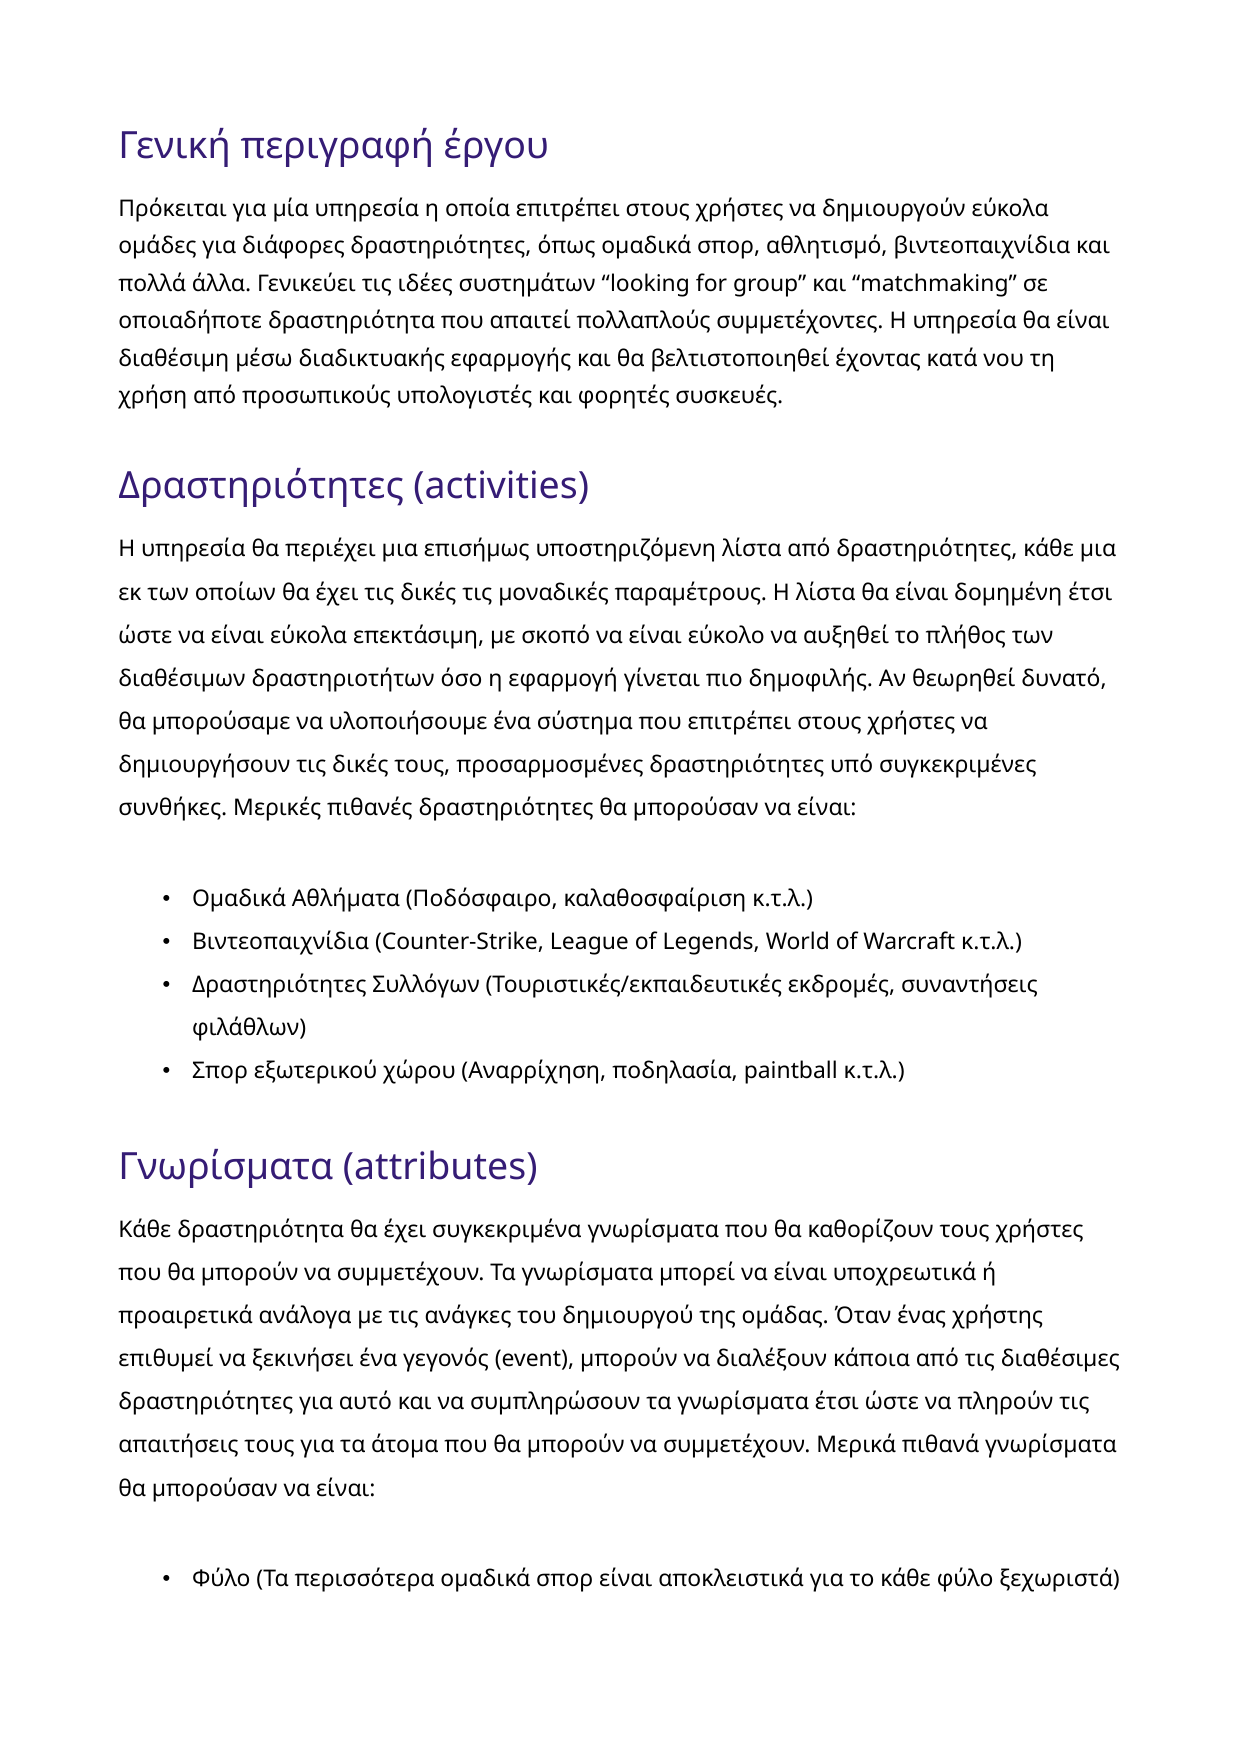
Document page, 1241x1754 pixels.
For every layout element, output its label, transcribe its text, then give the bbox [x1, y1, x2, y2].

list Σπορ εξωτερικού χώρου (Αναρρίχηση, ποδηλασία, paintball κ.τ.λ.) [162, 1054, 1122, 1086]
text Κάθε δραστηριότητα θα έχει συγκεκριμένα γνωρίσματα που θα καθορίζουν τους χρήστες που θα μπορούν να συμμετέχουν. Τα γνωρίσματα μπορεί να είναι υποχρεωτικά ή προαιρετικά ανάλογα με τις ανάγκες του δημιουργού της ομάδας. Όταν ένας χρήστης επιθυμεί να ξεκινήσει ένα γεγονός (event), μπορούν να διαλέξουν κάποια από τις διαθέσιμες δραστηριότητες για αυτό και να συμπληρώσουν τα γνωρίσματα έτσι ώστε να πληρούν τις απαιτήσεις τους για τα άτομα που θα μπορούν να συμμετέχουν. Μερικά πιθανά γνωρίσματα θα μπορούσαν να είναι: [118, 1213, 1122, 1503]
list Ομαδικά Αθλήματα (Ποδόσφαιρο, καλαθοσφαίριση κ.τ.λ.) [162, 882, 1122, 913]
list Φύλο (Τα περισσότερα ομαδικά σπορ είναι αποκλειστικά για το κάθε φύλο ξεχωριστά) [162, 1562, 1122, 1593]
subtitle Δραστηριότητες (activities) [118, 458, 1122, 509]
list Δραστηριότητες Συλλόγων (Τουριστικές/εκπαιδευτικές εκδρομές, συναντήσεις φιλάθλων) [162, 968, 1122, 1042]
list Βιντεοπαιχνίδια (Counter-Strike, League of Legends, World of Warcraft κ.τ.λ.) [162, 925, 1122, 956]
text Η υπηρεσία θα περιέχει μια επισήμως υποστηριζόμενη λίστα από δραστηριότητες, κάθε μια εκ των οποίων θα έχει τις δικές τις μοναδικές παραμέτρους. Η λίστα θα είναι δομημένη έτσι ώστε να είναι εύκολα επεκτάσιμη, με σκοπό να είναι εύκολο να αυξηθεί το πλήθος των διαθέσιμων δραστηριοτήτων όσο η εφαρμογή γίνεται πιο δημοφιλής. Αν θεωρηθεί δυνατό, θα μπορούσαμε να υλοποιήσουμε ένα σύστημα που επιτρέπει στους χρήστες να δημιουργήσουν τις δικές τους, προσαρμοσμένες δραστηριότητες υπό συγκεκριμένες συνθήκες. Μερικές πιθανές δραστηριότητες θα μπορούσαν να είναι: [118, 532, 1122, 822]
subtitle Γνωρίσματα (attributes) [118, 1139, 1122, 1190]
subtitle Γενική περιγραφή έργου [118, 118, 1122, 169]
text Πρόκειται για μία υπηρεσία η οποία επιτρέπει στους χρήστες να δημιουργούν εύκολα ομάδες για διάφορες δραστηριότητες, όπως ομαδικά σπορ, αθλητισμό, βιντεοπαιχνίδια και πολλά άλλα. Γενικεύει τις ιδέες συστημάτων “looking for group” και “matchmaking” σε οποιαδήποτε δραστηριότητα που απαιτεί πολλαπλούς συμμετέχοντες. Η υπηρεσία θα είναι διαθέσιμη μέσω διαδικτυακής εφαρμογής και θα βελτιστοποιηθεί έχοντας κατά νου τη χρήση από προσωπικούς υπολογιστές και φορητές συσκευές. [118, 192, 1122, 411]
